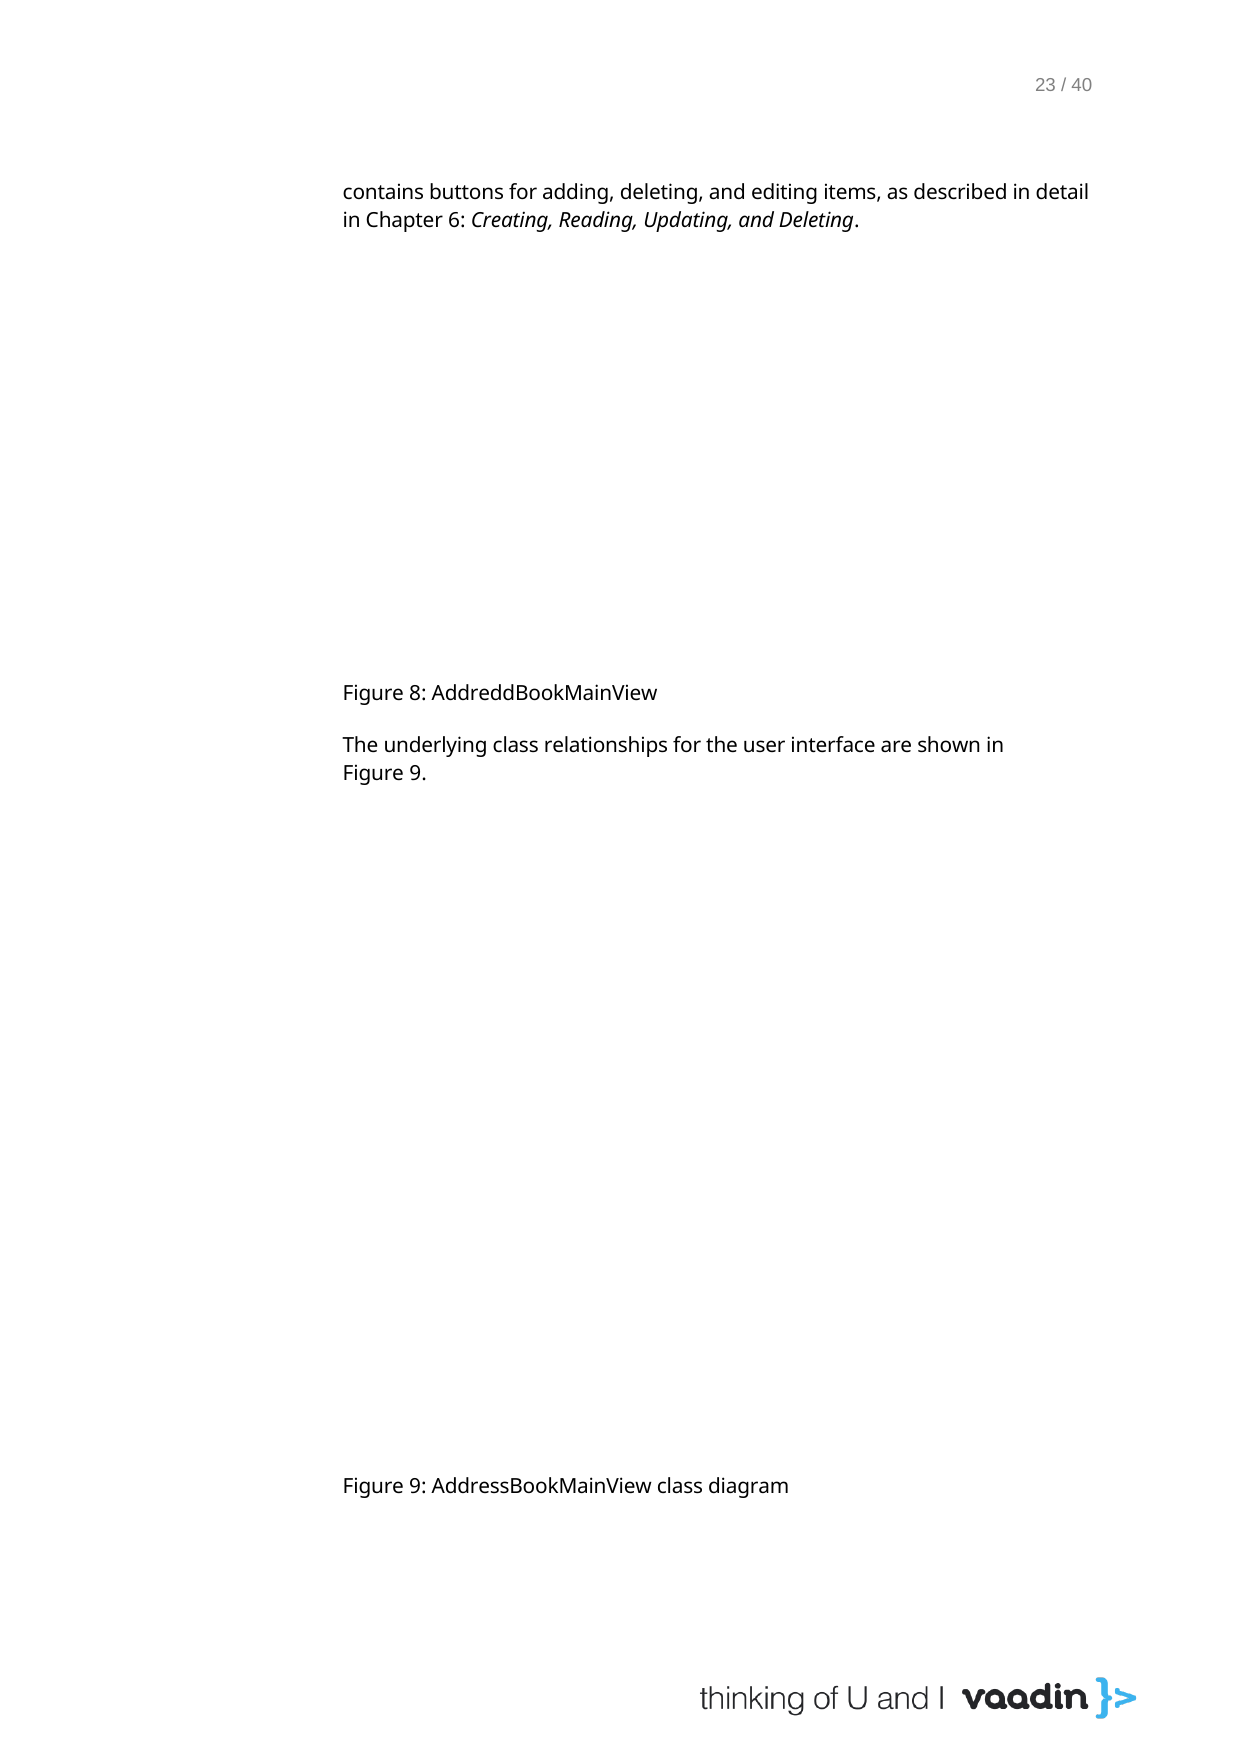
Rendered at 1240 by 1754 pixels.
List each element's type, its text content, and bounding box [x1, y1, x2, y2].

text Figure 9: AddressBookMainView class diagram [342, 1472, 1092, 1500]
text contains buttons for adding, deleting, and editing items, as described in detail in Chapter 6: Creating, Reading, Updating, and Deleting. [342, 177, 1092, 234]
text The underlying class relationships for the user interface are shown in Figure 9. [342, 730, 1092, 787]
picture [699, 1673, 1139, 1721]
text Figure 8: AddreddBookMainView [342, 678, 1092, 706]
